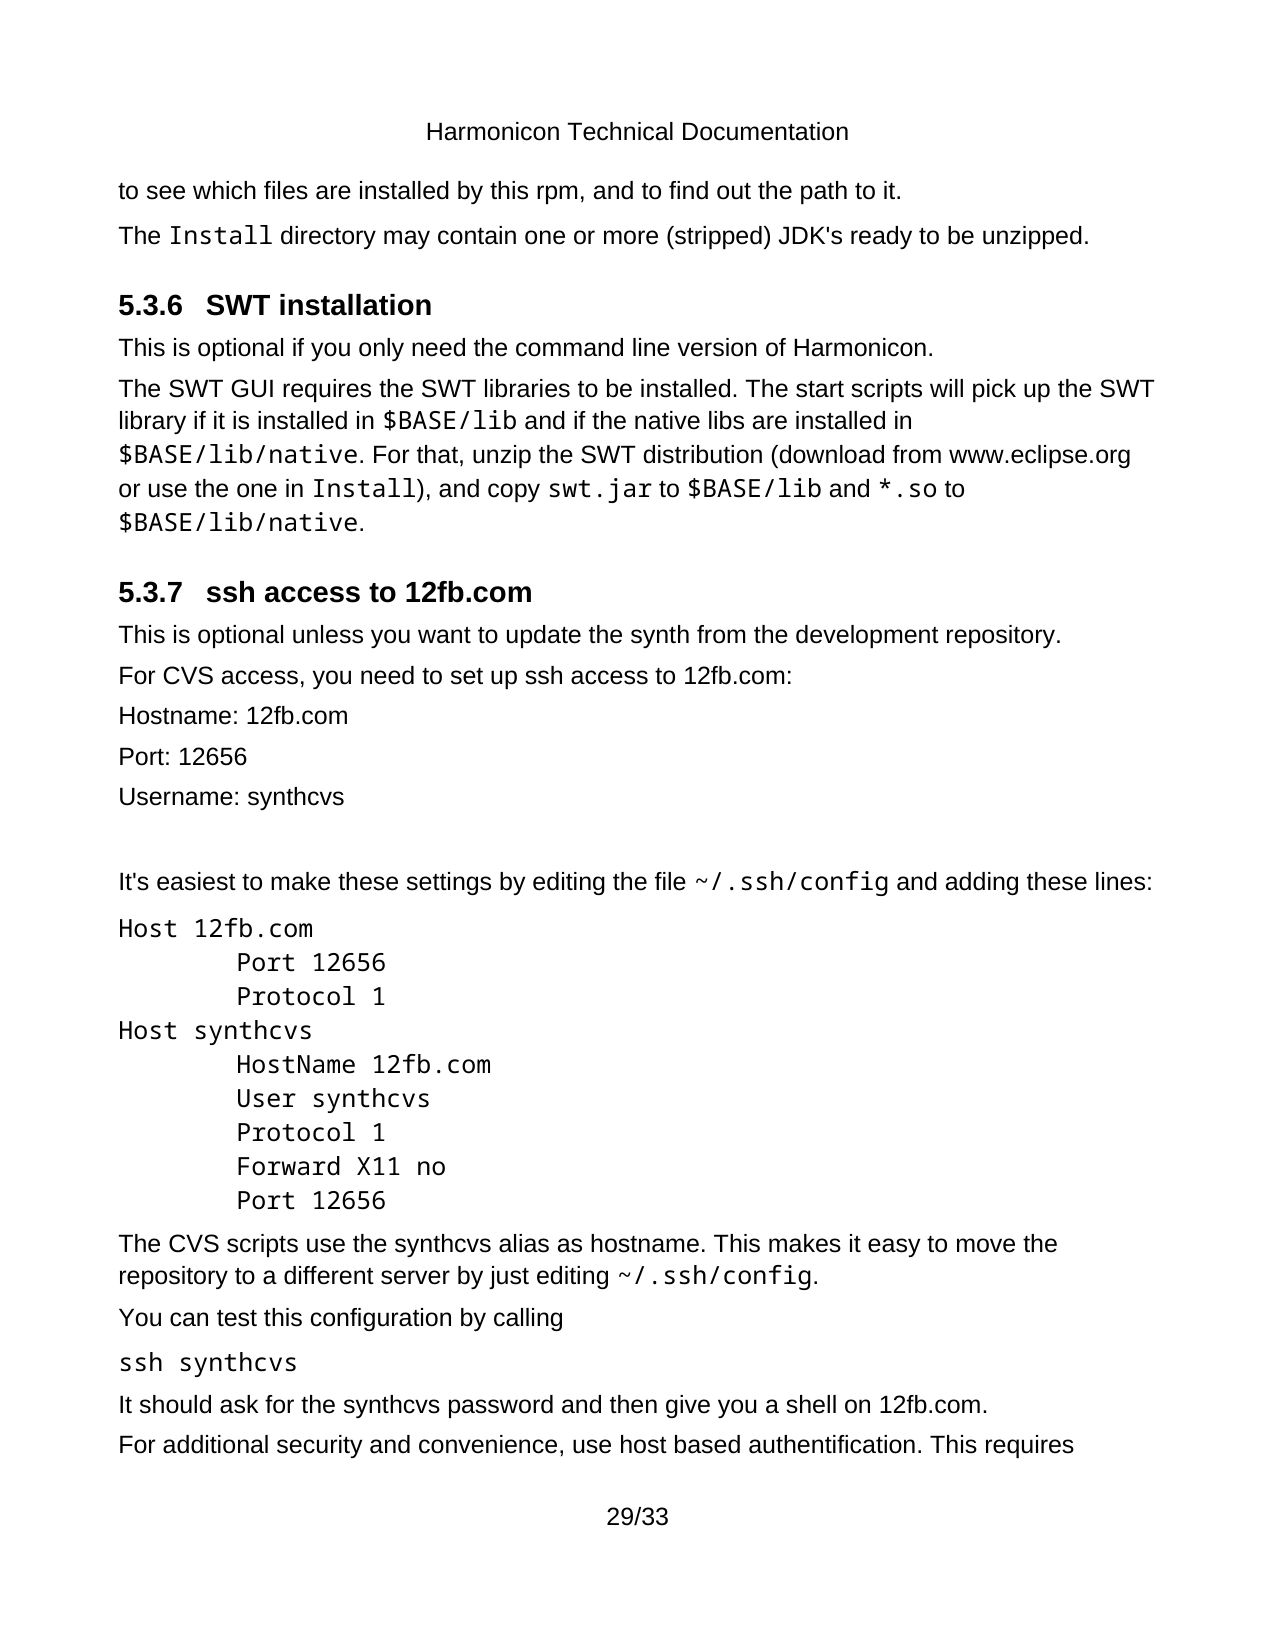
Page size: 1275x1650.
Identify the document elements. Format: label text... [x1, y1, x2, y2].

subtitle SWT installation [118, 289, 1157, 322]
text For additional security and convenience, use host based authentification. This requires [118, 1431, 1157, 1459]
text The Install directory may contain one or more (stripped) JDK's ready to be unzipped. [118, 217, 1157, 252]
text Username: synthcvs [118, 783, 1157, 811]
text ssh synthcvs [118, 1344, 1157, 1378]
text It should ask for the synthcvs password and then give you a shell on 12fb.com. [118, 1391, 1157, 1419]
text This is optional unless you want to update the synth from the development repository. [118, 621, 1157, 649]
text The CVS scripts use the synthcvs alias as hostname. This makes it easy to move the repository to a different server by just editing ~/.ssh/config. [118, 1229, 1157, 1291]
text Hostname: 12fb.com [118, 702, 1157, 730]
text This is optional if you only need the command line version of Harmonicon. [118, 334, 1157, 362]
text You can test this configuration by calling [118, 1304, 1157, 1332]
subtitle ssh access to 12fb.com [118, 576, 1157, 609]
text Port: 12656 [118, 743, 1157, 771]
text For CVS access, you need to set up ssh access to 12fb.com: [118, 662, 1157, 690]
text Host 12fb.com Port 12656 Protocol 1 Host synthcvs HostName 12fb.com User synthcvs Protocol 1 Forward X11 no Port 12656 [118, 910, 1157, 1217]
text It's easiest to make these settings by editing the file ~/.ssh/config and adding these lines: [118, 864, 1157, 898]
text The SWT GUI requires the SWT libraries to be installed. The start scripts will pick up the SWT library if it is installed in $BASE/lib and if the native libs are installed in $BASE/lib/native. For that, unzip the SWT distribution (download from www.eclipse.org or use the one in Install), and copy swt.jar to $BASE/lib and *.so to $BASE/lib/native. [118, 374, 1157, 539]
text to see which files are installed by this rpm, and to find out the path to it. [118, 177, 1157, 205]
